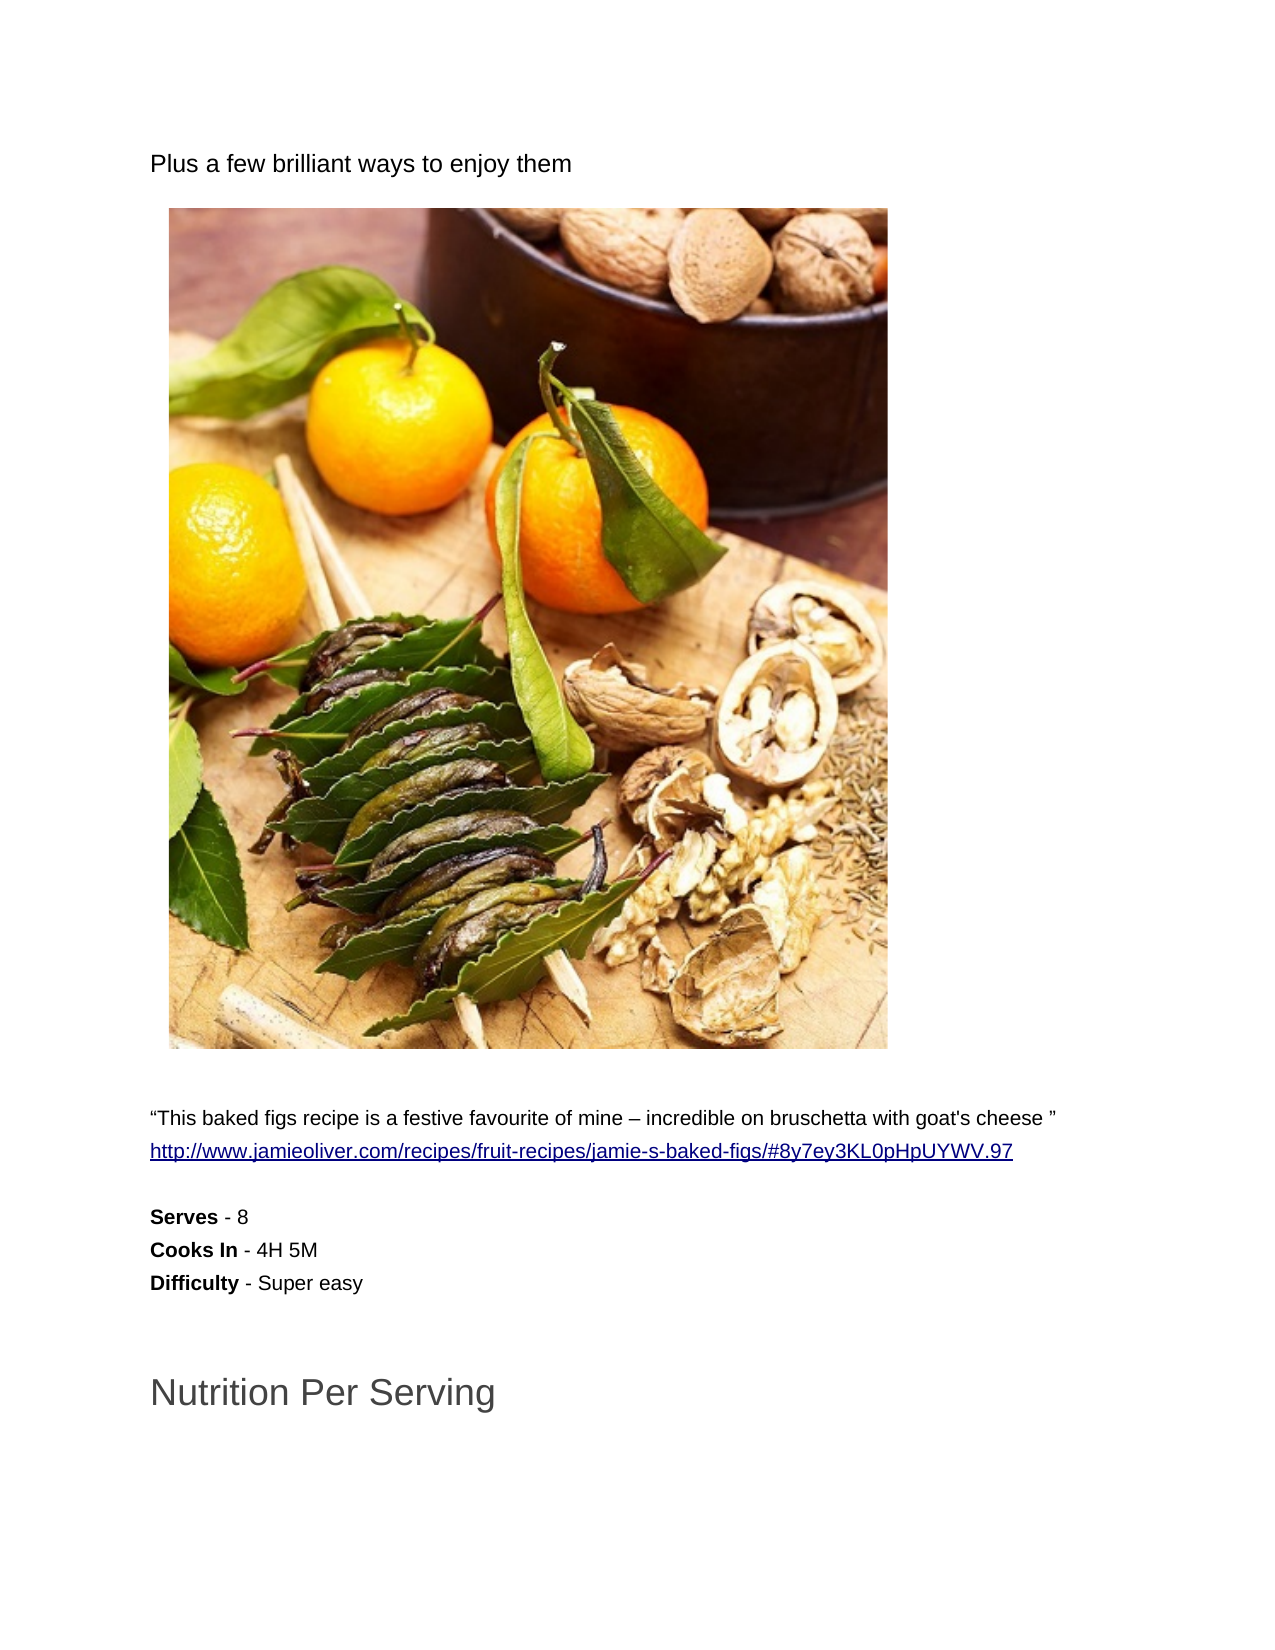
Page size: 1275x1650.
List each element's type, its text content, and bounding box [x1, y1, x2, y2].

text Cooks In - 4H 5M [150, 1238, 1125, 1262]
text http://www.jamieoliver.com/recipes/fruit-recipes/jamie-s-baked-figs/#8y7ey3KL0pHpUYWV.97 [150, 1139, 1125, 1162]
picture [168, 208, 888, 1049]
subtitle Nutrition Per Serving [150, 1371, 1125, 1413]
text Plus a few brilliant ways to enjoy them [150, 150, 1125, 178]
text Serves - 8 [150, 1205, 1125, 1229]
text Difficulty - Super easy [150, 1272, 1125, 1295]
text “This baked figs recipe is a festive favourite of mine – incredible on bruschetta with goat's cheese ” [150, 1106, 1125, 1129]
